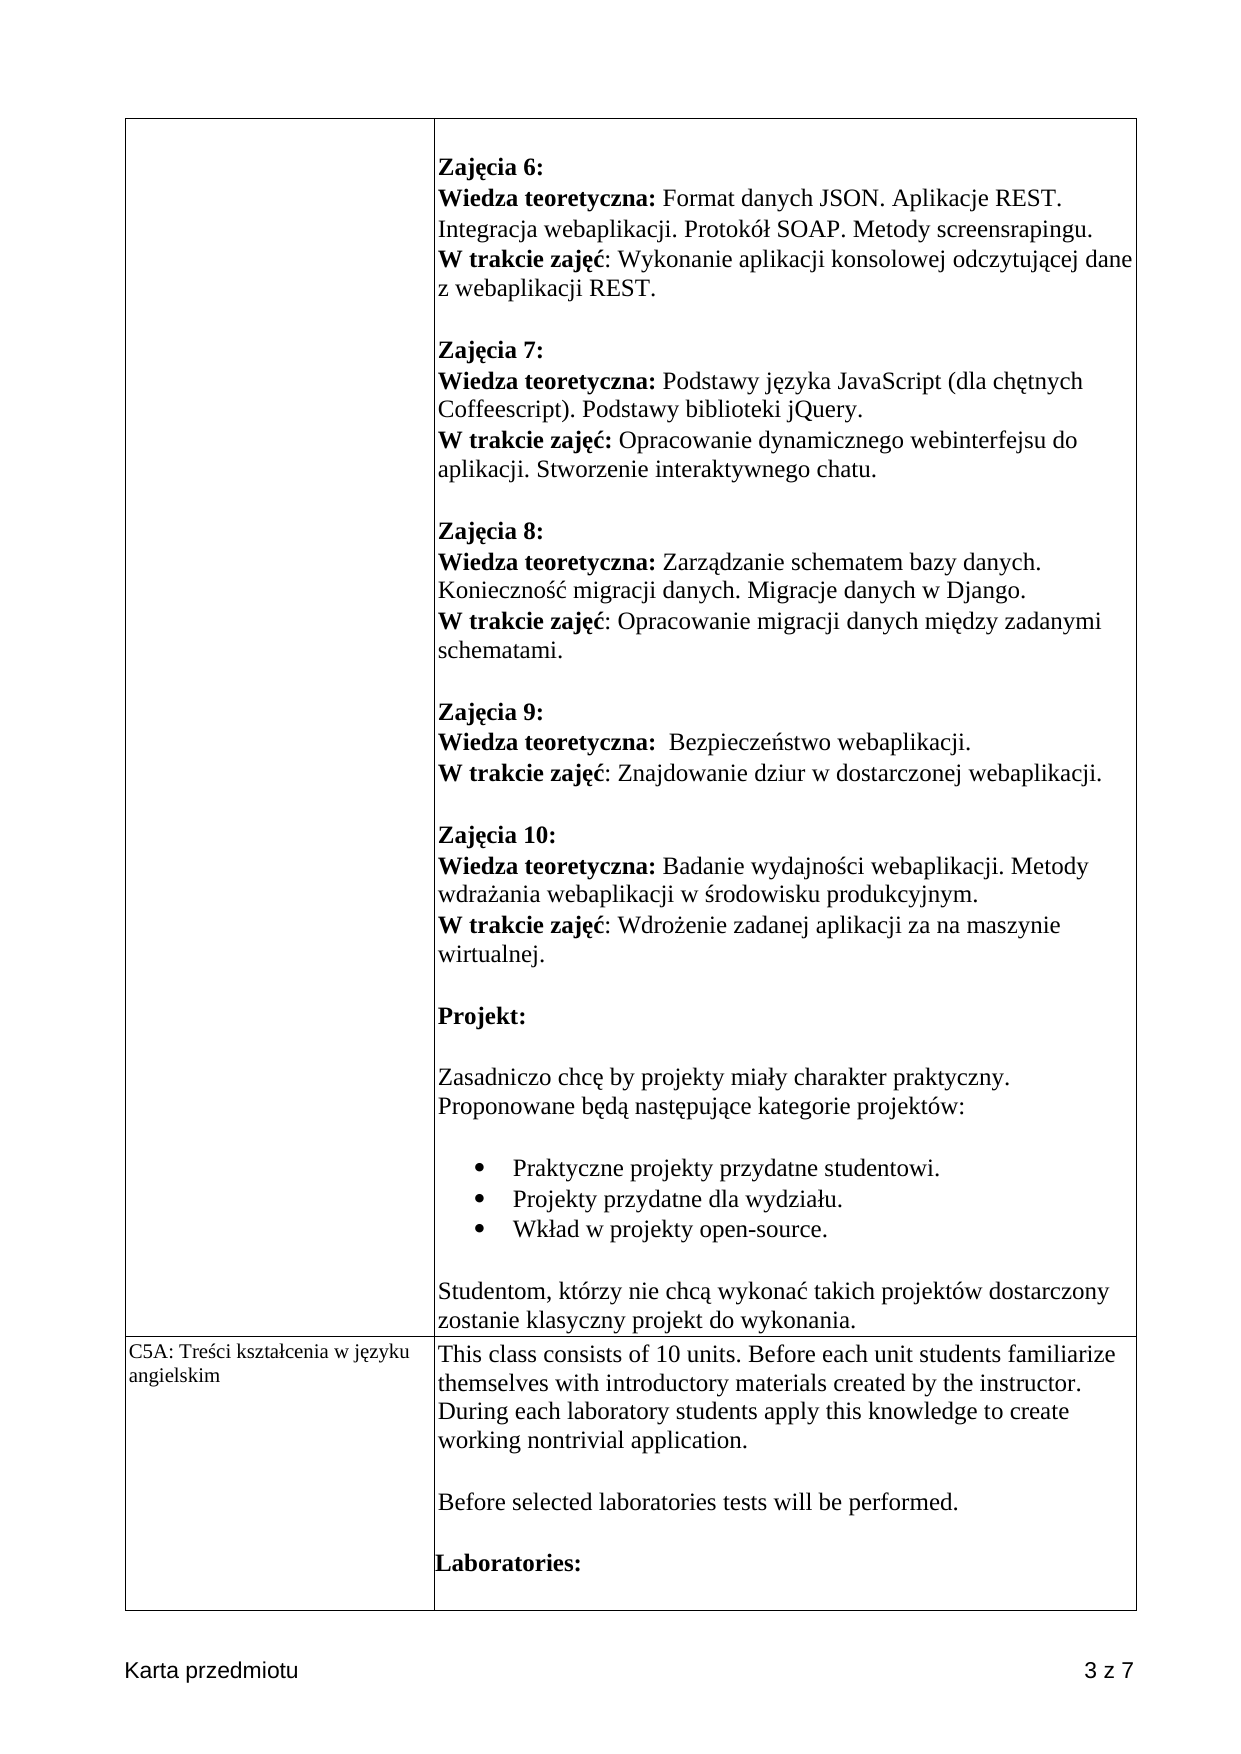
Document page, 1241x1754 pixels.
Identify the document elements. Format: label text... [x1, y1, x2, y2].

table_cell [126, 119, 434, 1336]
table_cell This class consists of 10 units. Before each unit students familiarize themselves with introductory materials created by the instructor. During each laboratory students apply this knowledge to create working nontrivial application. Before selected laboratories tests will be performed. Laboratories: [435, 1337, 1136, 1610]
table_cell Zajęcia 6: Wiedza teoretyczna: Format danych JSON. Aplikacje REST. Integracja webaplikacji. Protokół SOAP. Metody screensrapingu. W trakcie zajęć: Wykonanie aplikacji konsolowej odczytującej dane z webaplikacji REST. Zajęcia 7: Wiedza teoretyczna: Podstawy języka JavaScript (dla chętnych Coffeescript). Podstawy biblioteki jQuery. W trakcie zajęć: Opracowanie dynamicznego webinterfejsu do aplikacji. Stworzenie interaktywnego chatu. Zajęcia 8: Wiedza teoretyczna: Zarządzanie schematem bazy danych. Konieczność migracji danych. Migracje danych w Django. W trakcie zajęć: Opracowanie migracji danych między zadanymi schematami. Zajęcia 9: Wiedza teoretyczna: Bezpieczeństwo webaplikacji. W trakcie zajęć: Znajdowanie dziur w dostarczonej webaplikacji. Zajęcia 10: Wiedza teoretyczna: Badanie wydajności webaplikacji. Metody wdrażania webaplikacji w środowisku produkcyjnym. W trakcie zajęć: Wdrożenie zadanej aplikacji za na maszynie wirtualnej. Projekt: Zasadniczo chcę by projekty miały charakter praktyczny. Proponowane będą następujące kategorie projektów: Praktyczne projekty przydatne studentowi. Projekty przydatne dla wydziału. Wkład w projekty open-source. Studentom, którzy nie chcą wykonać takich projektów dostarczony zostanie klasyczny projekt do wykonania. [435, 119, 1136, 1336]
table_cell C5A: Treści kształcenia w języku angielskim [126, 1337, 434, 1610]
